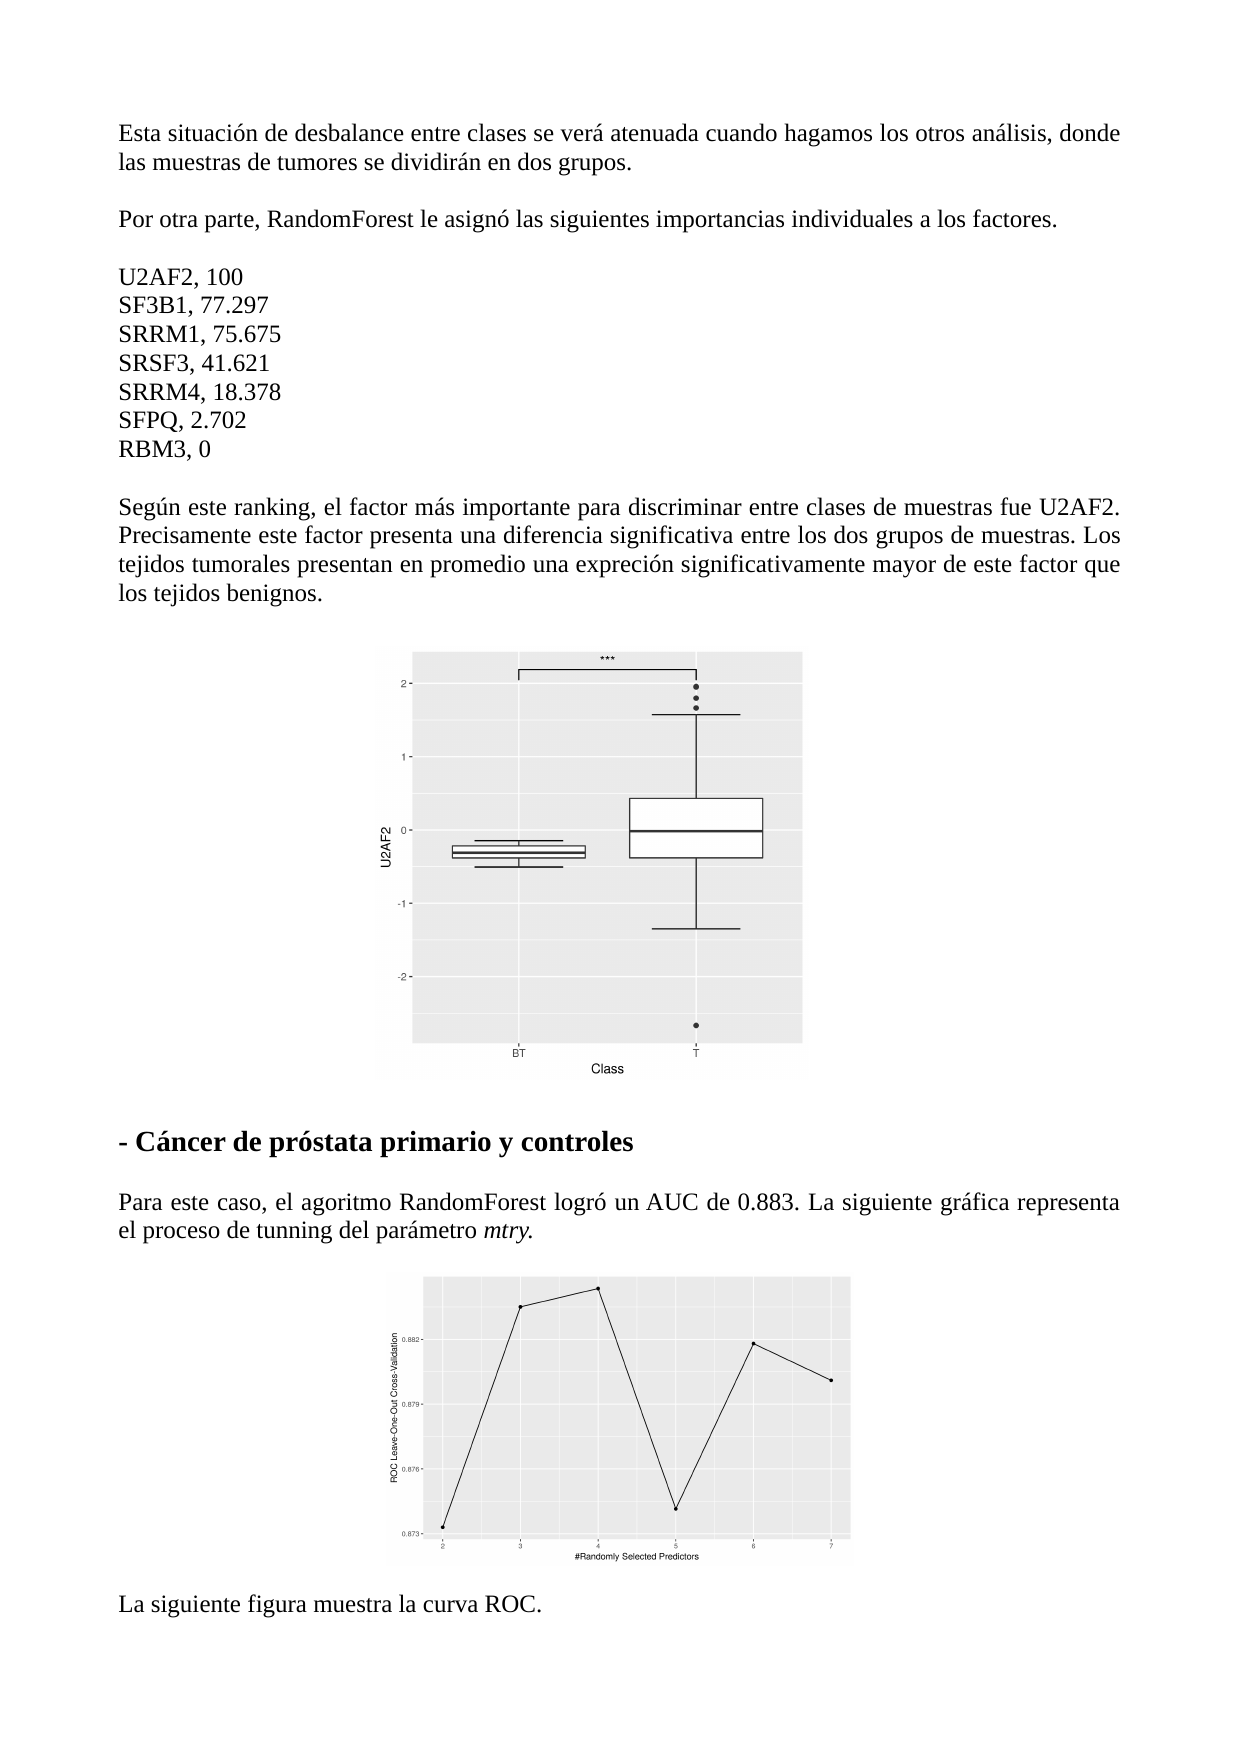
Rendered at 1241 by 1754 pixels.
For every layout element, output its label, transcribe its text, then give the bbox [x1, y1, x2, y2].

text Esta situación de desbalance entre clases se verá atenuada cuando hagamos los otros análisis, donde las muestras de tumores se dividirán en dos grupos. [118, 118, 1122, 176]
text SFPQ, 2.702 [118, 406, 1122, 434]
text Para este caso, el agoritmo RandomForest logró un AUC de 0.883. La siguiente gráfica representa el proceso de tunning del parámetro mtry. [118, 1187, 1122, 1244]
text U2AF2, 100 [118, 262, 1122, 291]
picture [375, 646, 809, 1080]
text Según este ranking, el factor más importante para discriminar entre clases de muestras fue U2AF2. Precisamente este factor presenta una diferencia significativa entre los dos grupos de muestras. Los tejidos tumorales presentan en promedio una expreción significativamente mayor de este factor que los tejidos benignos. [118, 492, 1122, 607]
picture [386, 1272, 854, 1566]
text - Cáncer de próstata primario y controles [118, 1124, 1122, 1158]
text Por otra parte, RandomForest le asignó las siguientes importancias individuales a los factores. [118, 204, 1122, 233]
text SRRM1, 75.675 [118, 319, 1122, 348]
text RBM3, 0 [118, 434, 1122, 463]
text SF3B1, 77.297 [118, 291, 1122, 319]
text SRRM4, 18.378 [118, 377, 1122, 406]
text La siguiente figura muestra la curva ROC. [118, 1589, 1122, 1618]
text SRSF3, 41.621 [118, 348, 1122, 377]
